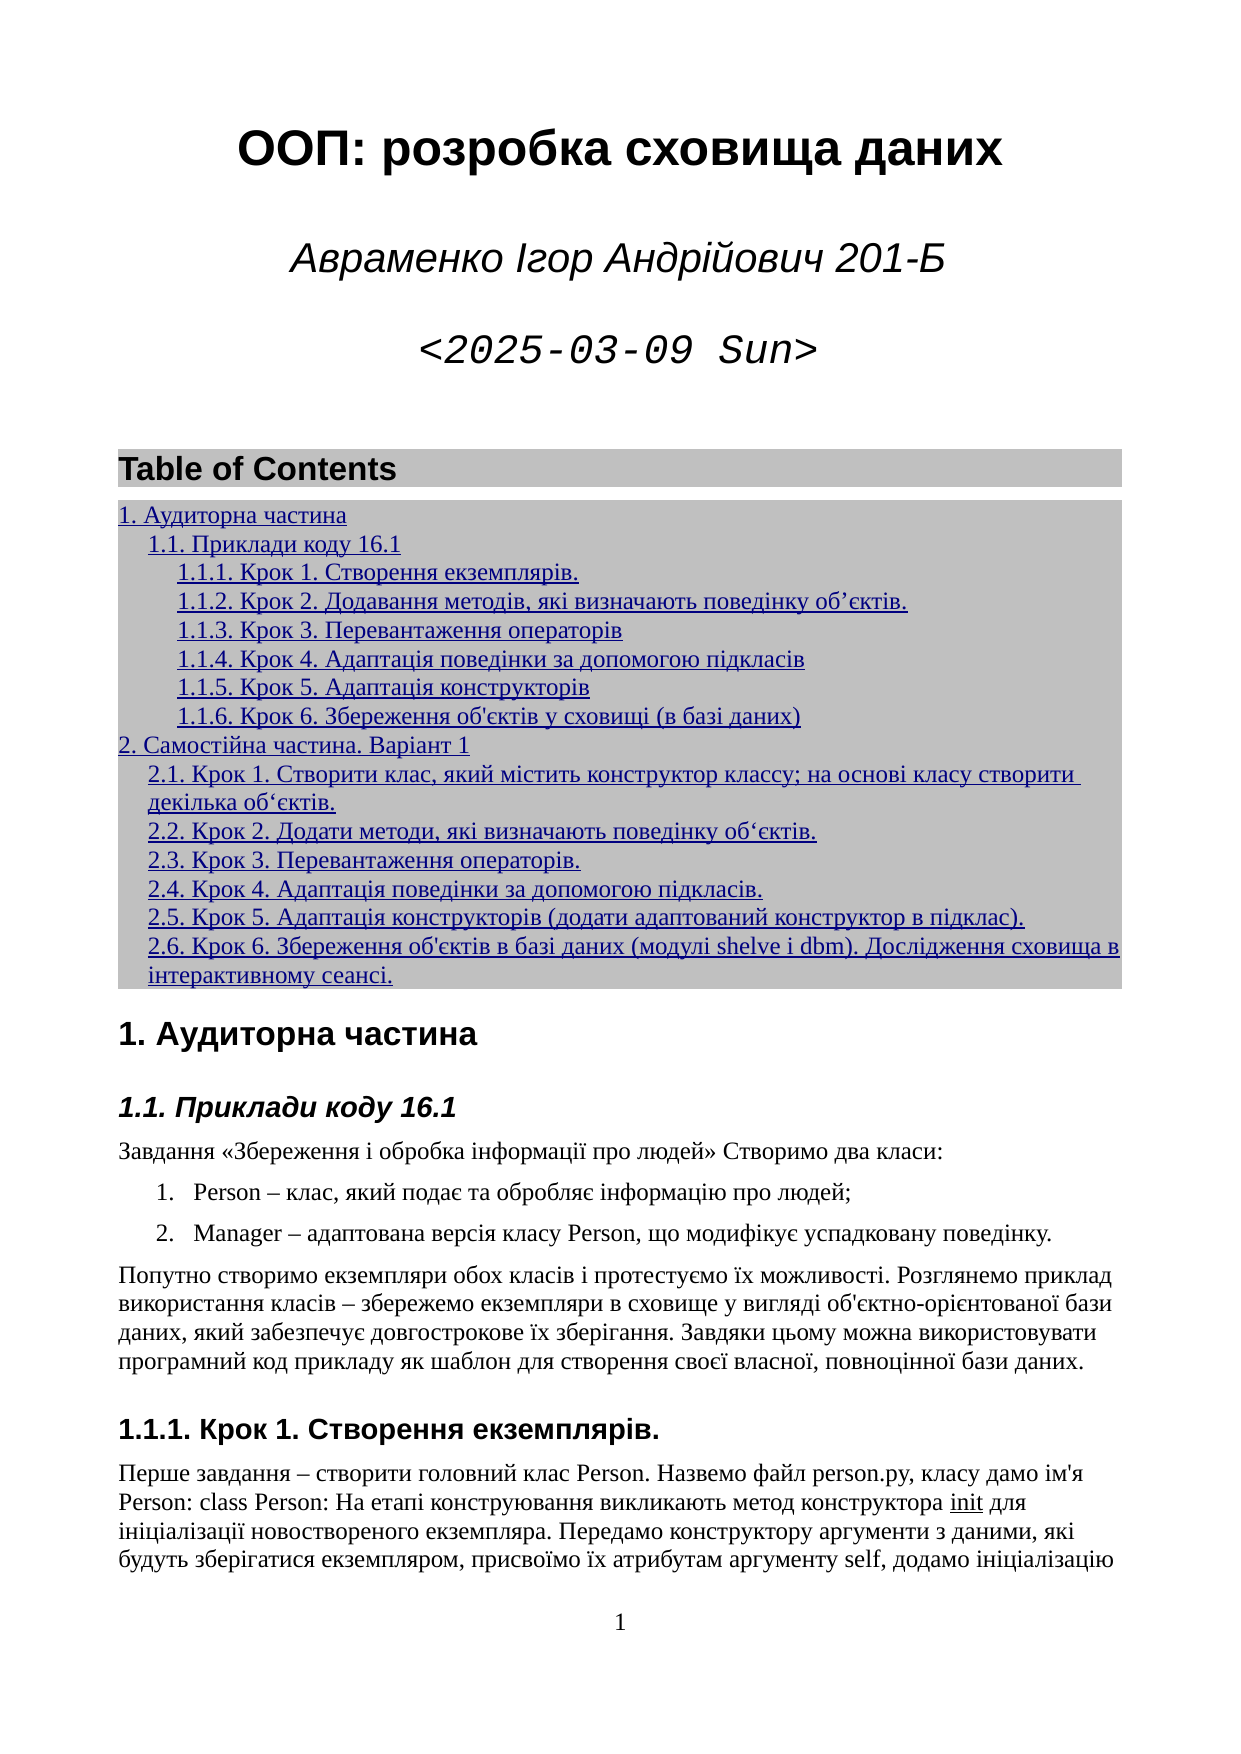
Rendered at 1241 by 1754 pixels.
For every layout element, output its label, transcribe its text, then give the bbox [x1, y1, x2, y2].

subtitle Крок 1. Створення екземплярів. [118, 1412, 1122, 1446]
text 2.6. Крок 6. Збереження об'єктів в базі даних (модулі shelve і dbm). Дослідження сховища в інтерактивному сеансі. [148, 931, 1122, 989]
list Manager – адаптована версія класу Person, що модифікує успадковану поведінку. [156, 1218, 1122, 1247]
text 1.1.3. Крок 3. Перевантаження операторів [177, 615, 1122, 644]
text 2.3. Крок 3. Перевантаження операторів. [148, 845, 1122, 874]
text 2.2. Крок 2. Додати методи, які визначають поведінку об‘єктів. [148, 816, 1122, 845]
text 1.1.4. Крок 4. Адаптація поведінки за допомогою підкласів [177, 644, 1122, 672]
subtitle <2025-03-09 Sun> [118, 329, 1122, 376]
subtitle Аудиторна частина [118, 1014, 1122, 1052]
subtitle Приклади коду 16.1 [118, 1090, 1122, 1123]
text 2. Самостійна частина. Варіант 1 [118, 730, 1122, 759]
text 1.1.5. Крок 5. Адаптація конструкторів [177, 672, 1122, 701]
text 1. Аудиторна частина [118, 500, 1122, 529]
text Завдання «Збереження і обробка інформації про людей» Створимо два класи: [118, 1136, 1122, 1165]
text 1.1.1. Крок 1. Створення екземплярів. [177, 557, 1122, 586]
text 1.1.6. Крок 6. Збереження об'єктів у сховищі (в базі даних) [177, 701, 1122, 730]
text Попутно створимо екземпляри обох класів і протестуємо їх можливості. Розглянемо приклад використання класів – збережемо екземпляри в сховище у вигляді об'єктно-орієнтованої бази даних, який забезпечує довгострокове їх зберігання. Завдяки цьому можна використовувати програмний код прикладу як шаблон для створення своєї власної, повноцінної бази даних. [118, 1260, 1122, 1375]
list Person – клас, який подає та обробляє інформацію про людей; [156, 1177, 1122, 1206]
text 1.1. Приклади коду 16.1 [148, 529, 1122, 557]
title ООП: розробка сховища даних [118, 118, 1122, 176]
text 2.4. Крок 4. Адаптація поведінки за допомогою підкласів. [148, 874, 1122, 902]
subtitle Авраменко Ігор Андрійович 201-Б [118, 233, 1122, 281]
text 1.1.2. Крок 2. Додавання методів, які визначають поведінку об’єктів. [177, 586, 1122, 615]
text Перше завдання – створити головний клас Person. Назвемо файл person.py, класу дамо ім'я Person: class Person: На етапі конструювання викликають метод конструктора init для ініціалізації новоствореного екземпляра. Передамо конструктору аргументи з даними, які будуть зберігатися екземпляром, присвоїмо їх атрибутам аргументу self, додамо ініціалізацію [118, 1458, 1122, 1573]
text 2.1. Крок 1. Створити клас, який містить конструктор классу; на основі класу створити декілька об‘єктів. [148, 759, 1122, 816]
subtitle Table of Contents [118, 449, 1122, 487]
text 2.5. Крок 5. Адаптація конструкторів (додати адаптований конструктор в підклас). [148, 902, 1122, 931]
